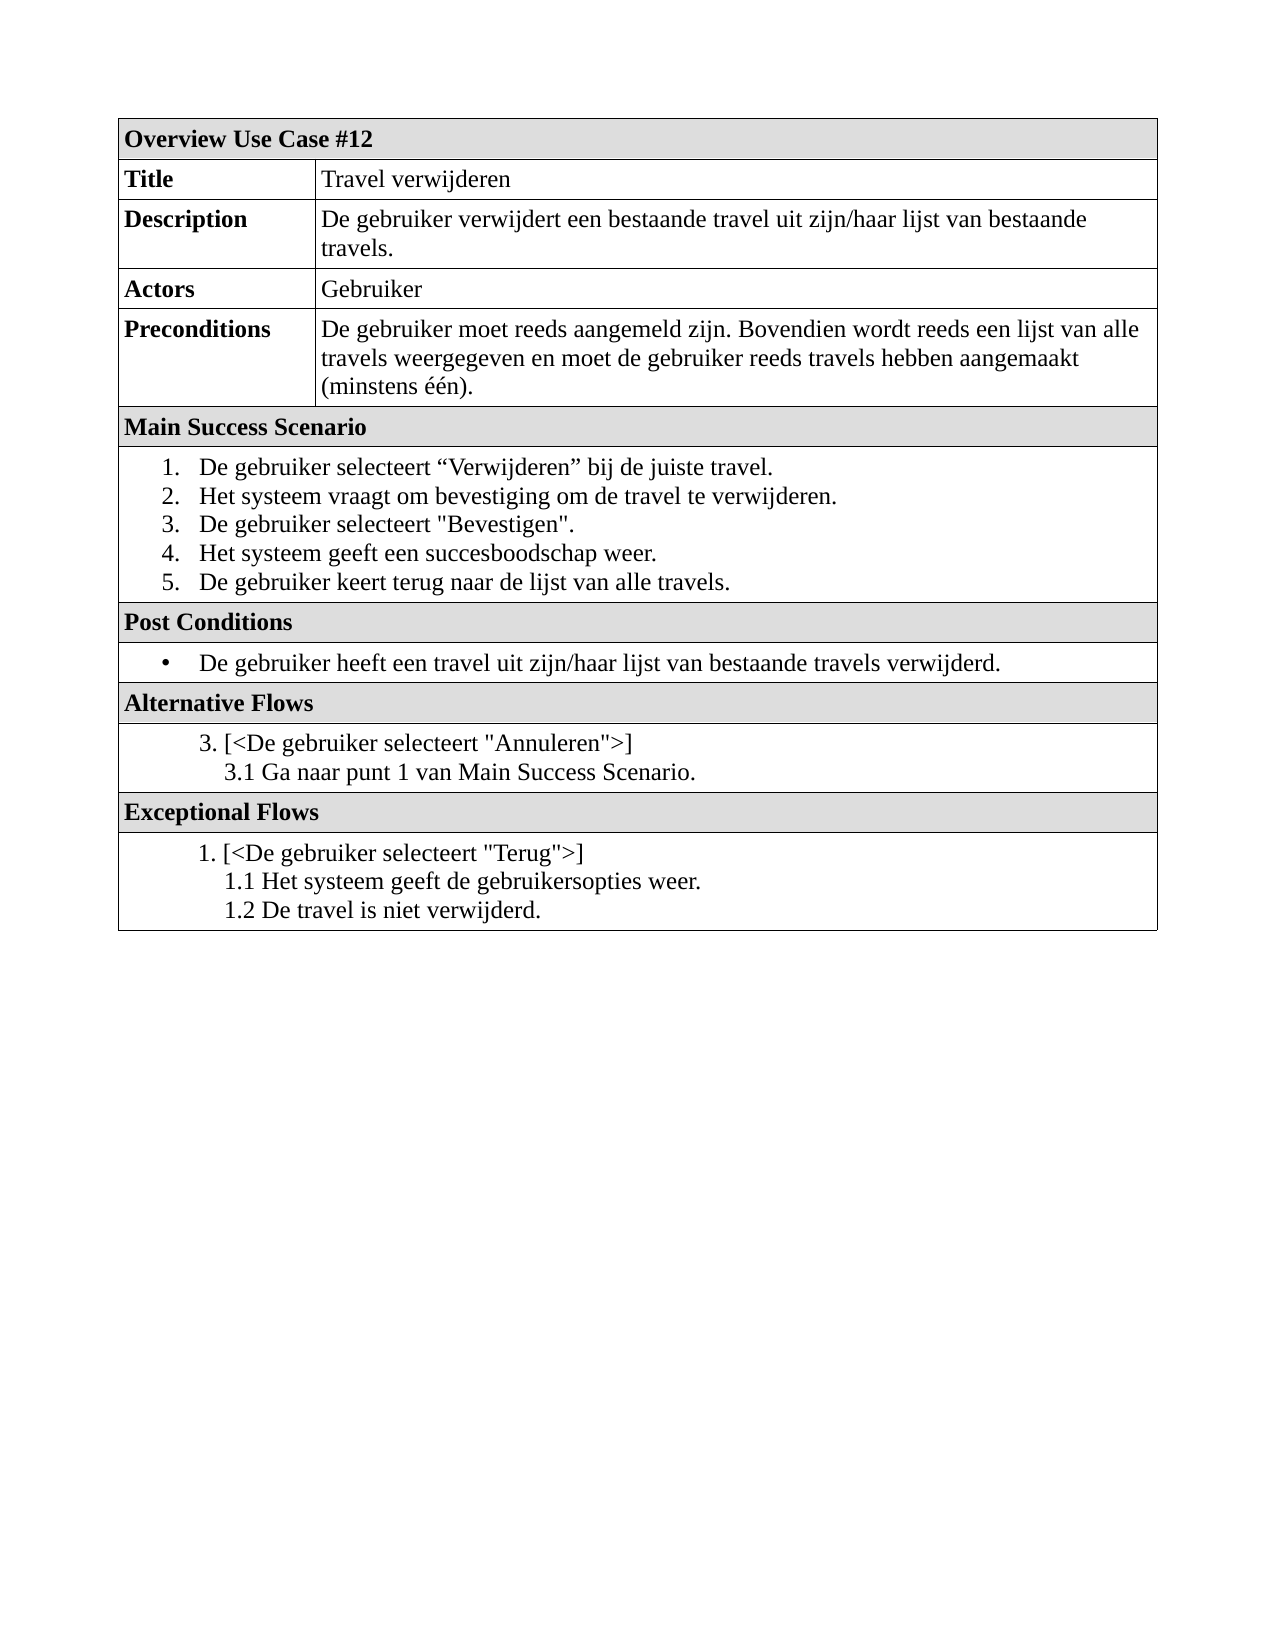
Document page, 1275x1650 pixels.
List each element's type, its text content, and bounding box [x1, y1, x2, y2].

table_cell De gebruiker heeft een travel uit zijn/haar lijst van bestaande travels verwijderd. [119, 643, 1157, 682]
table_cell 3. [<De gebruiker selecteert "Annuleren">] 3.1 Ga naar punt 1 van Main Success Scenario. [119, 724, 1157, 792]
table_cell De gebruiker verwijdert een bestaande travel uit zijn/haar lijst van bestaande travels. [316, 200, 1157, 268]
table_header Overview Use Case #12 [119, 119, 1157, 158]
table_cell Title [119, 160, 315, 199]
table_cell Exceptional Flows [119, 793, 1157, 832]
table_cell Preconditions [119, 309, 315, 406]
table_cell Post Conditions [119, 603, 1157, 642]
table_cell Travel verwijderen [316, 160, 1157, 199]
table_cell Actors [119, 269, 315, 308]
table_cell 1. [<De gebruiker selecteert "Terug">] 1.1 Het systeem geeft de gebruikersopties weer. 1.2 De travel is niet verwijderd. [119, 833, 1157, 930]
table_cell Alternative Flows [119, 683, 1157, 722]
table_cell Description [119, 200, 315, 268]
table_cell De gebruiker moet reeds aangemeld zijn. Bovendien wordt reeds een lijst van alle travels weergegeven en moet de gebruiker reeds travels hebben aangemaakt (minstens één). [316, 309, 1157, 406]
table_cell De gebruiker selecteert “Verwijderen” bij de juiste travel. Het systeem vraagt om bevestiging om de travel te verwijderen. De gebruiker selecteert "Bevestigen". Het systeem geeft een succesboodschap weer. De gebruiker keert terug naar de lijst van alle travels. [119, 447, 1157, 602]
table_cell Main Success Scenario [119, 407, 1157, 446]
table_cell Gebruiker [316, 269, 1157, 308]
